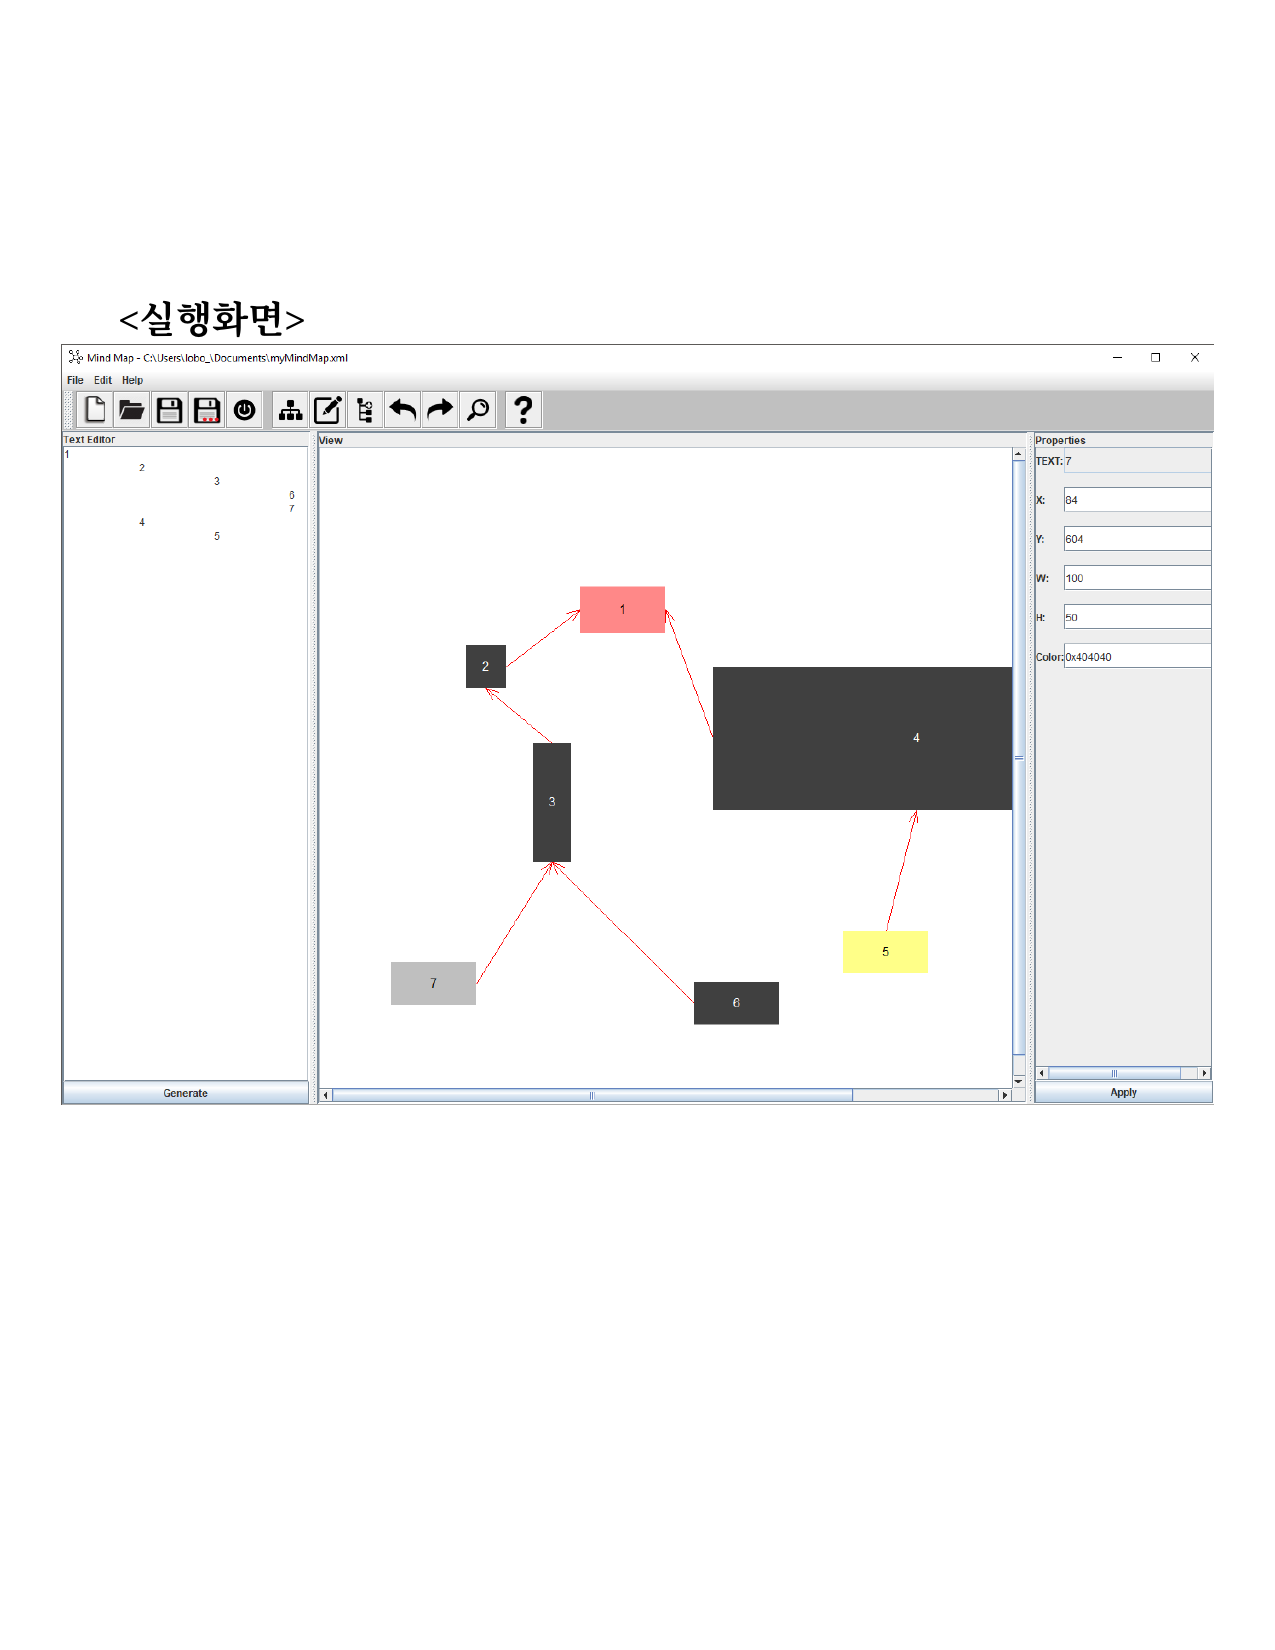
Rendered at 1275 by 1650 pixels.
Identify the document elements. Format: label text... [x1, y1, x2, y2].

text <실행화면> [118, 291, 1157, 344]
picture [61, 344, 1214, 1105]
